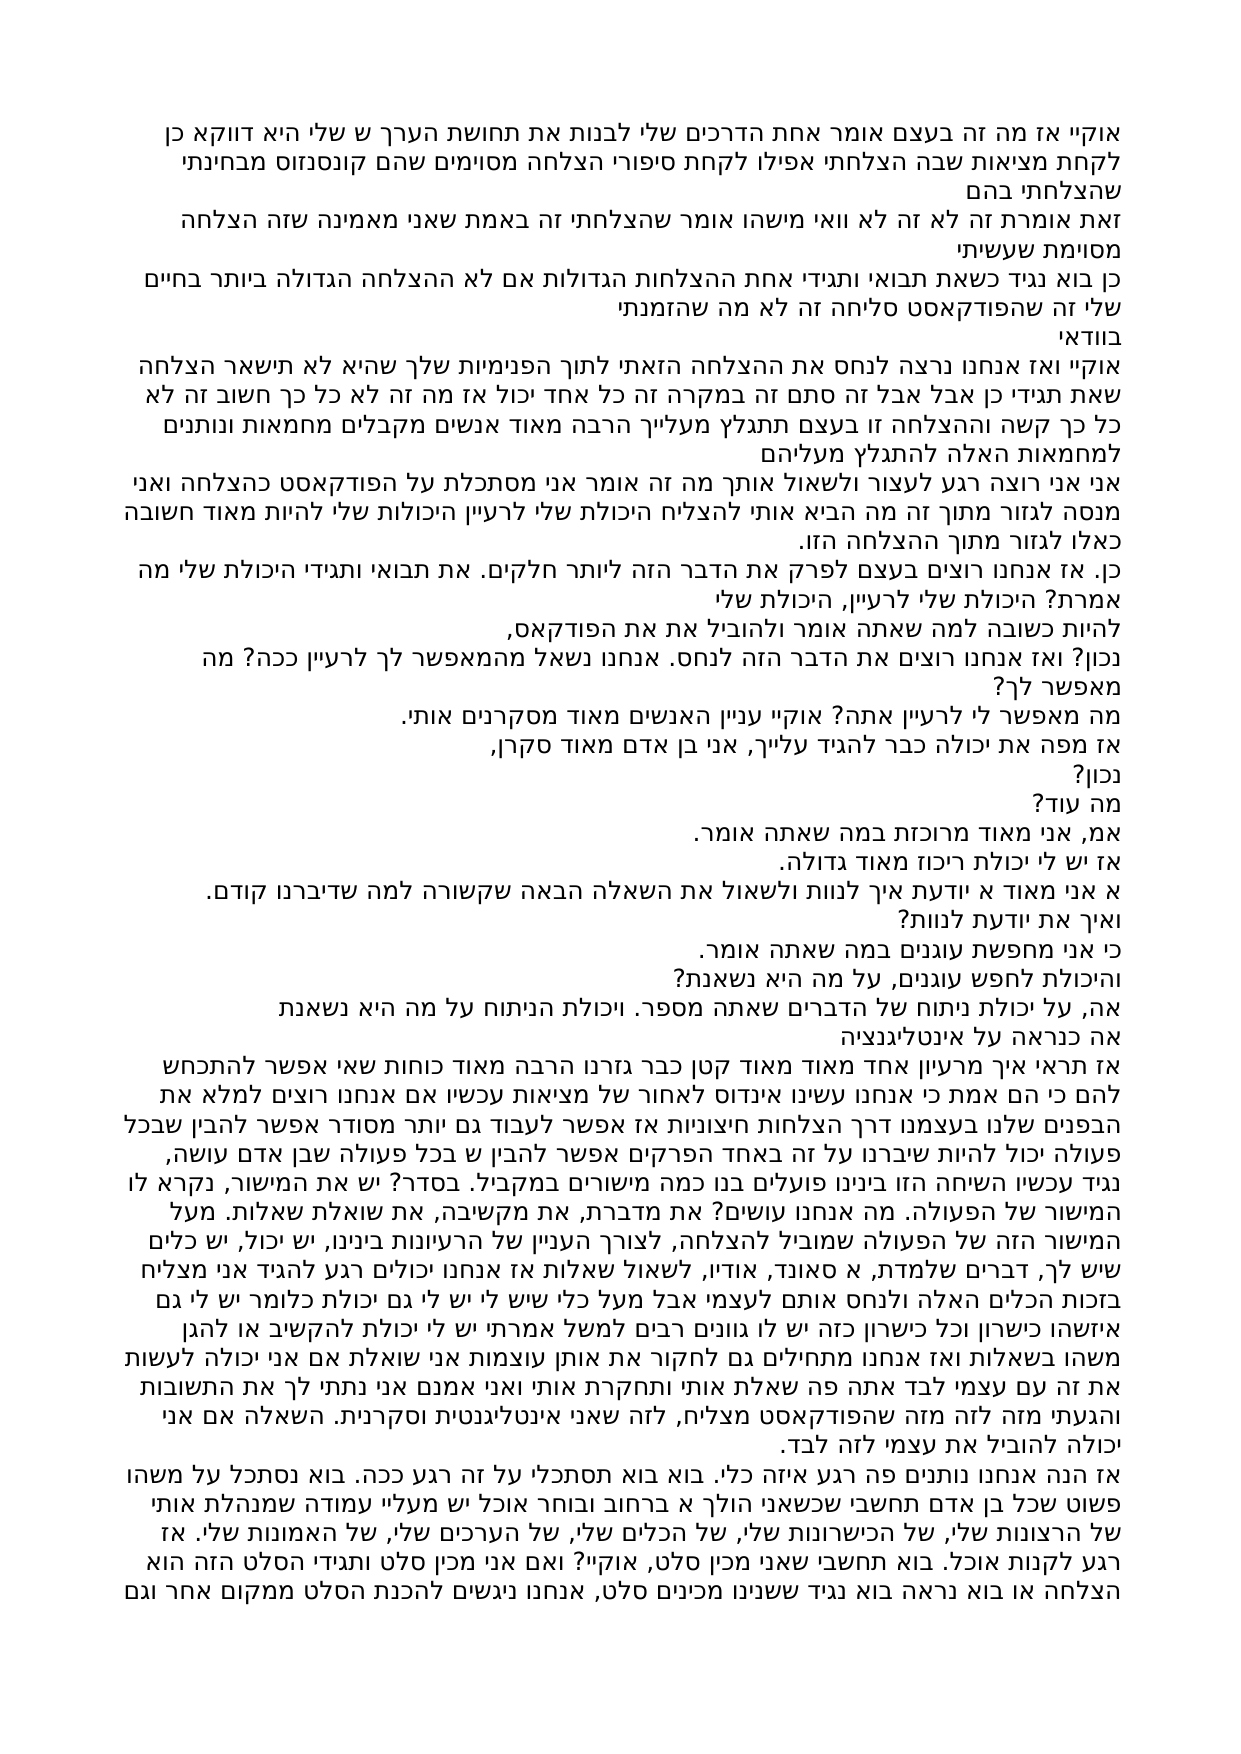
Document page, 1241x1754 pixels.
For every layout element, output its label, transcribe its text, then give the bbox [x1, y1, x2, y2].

text כי אני מחפשת עוגנים במה שאתה אומר. [118, 935, 1122, 964]
text אז יש לי יכולת ריכוז מאוד גדולה. [118, 847, 1122, 876]
text זאת אומרת זה לא זה לא וואי מישהו אומר שהצלחתי זה באמת שאני מאמינה שזה הצלחה מסוימת שעשיתי [118, 206, 1122, 264]
text כן בוא נגיד כשאת תבואי ותגידי אחת ההצלחות הגדולות אם לא ההצלחה הגדולה ביותר בחיים שלי זה שהפודקאסט סליחה זה לא מה שהזמנתי [118, 264, 1122, 322]
text נכון? [118, 760, 1122, 789]
text והיכולת לחפש עוגנים, על מה היא נשאנת? [118, 964, 1122, 993]
text א אני מאוד א יודעת איך לנוות ולשאול את השאלה הבאה שקשורה למה שדיברנו קודם. [118, 876, 1122, 906]
text נכון? ואז אנחנו רוצים את הדבר הזה לנחס. אנחנו נשאל מהמאפשר לך לרעיין ככה? מה מאפשר לך? [118, 643, 1122, 701]
text להיות כשובה למה שאתה אומר ולהוביל את את הפודקאס, [118, 614, 1122, 643]
text אמ, אני מאוד מרוכזת במה שאתה אומר. [118, 818, 1122, 847]
text אה כנראה על אינטליגנציה [118, 1022, 1122, 1051]
text מה מאפשר לי לרעיין אתה? אוקיי עניין האנשים מאוד מסקרנים אותי. [118, 701, 1122, 731]
text מה עוד? [118, 789, 1122, 818]
text ואיך את יודעת לנוות? [118, 906, 1122, 935]
text כן. אז אנחנו רוצים בעצם לפרק את הדבר הזה ליותר חלקים. את תבואי ותגידי היכולת שלי מה אמרת? היכולת שלי לרעיין, היכולת שלי [118, 556, 1122, 614]
text אני אני רוצה רגע לעצור ולשאול אותך מה זה אומר אני מסתכלת על הפודקאסט כהצלחה ואני מנסה לגזור מתוך זה מה הביא אותי להצליח היכולת שלי לרעיין היכולות שלי להיות מאוד חשובה כאלו לגזור מתוך ההצלחה הזו. [118, 468, 1122, 556]
text בוודאי [118, 322, 1122, 351]
text אז מפה את יכולה כבר להגיד עלייך, אני בן אדם מאוד סקרן, [118, 731, 1122, 760]
text אה, על יכולת ניתוח של הדברים שאתה מספר. ויכולת הניתוח על מה היא נשאנת [118, 993, 1122, 1022]
text אוקיי אז מה זה בעצם אומר אחת הדרכים שלי לבנות את תחושת הערך ש שלי היא דווקא כן לקחת מציאות שבה הצלחתי אפילו לקחת סיפורי הצלחה מסוימים שהם קונסנזוס מבחינתי שהצלחתי בהם [118, 118, 1122, 206]
text אז הנה אנחנו נותנים פה רגע איזה כלי. בוא בוא תסתכלי על זה רגע ככה. בוא נסתכל על משהו פשוט שכל בן אדם תחשבי שכשאני הולך א ברחוב ובוחר אוכל יש מעליי עמודה שמנהלת אותי של הרצונות שלי, של הכישרונות שלי, של הכלים שלי, של הערכים שלי, של האמונות שלי. אז רגע לקנות אוכל. בוא תחשבי שאני מכין סלט, אוקיי? ואם אני מכין סלט ותגידי הסלט הזה הוא הצלחה או בוא נראה בוא נגיד ששנינו מכינים סלט, אנחנו ניגשים להכנת הסלט ממקום אחר וגם [118, 1460, 1122, 1606]
text אוקיי ואז אנחנו נרצה לנחס את ההצלחה הזאתי לתוך הפנימיות שלך שהיא לא תישאר הצלחה שאת תגידי כן אבל אבל זה סתם זה במקרה זה כל אחד יכול אז מה זה לא כל כך חשוב זה לא כל כך קשה וההצלחה זו בעצם תתגלץ מעלייך הרבה מאוד אנשים מקבלים מחמאות ונותנים למחמאות האלה להתגלץ מעליהם [118, 351, 1122, 468]
text אז תראי איך מרעיון אחד מאוד מאוד קטן כבר גזרנו הרבה מאוד כוחות שאי אפשר להתכחש להם כי הם אמת כי אנחנו עשינו אינדוס לאחור של מציאות עכשיו אם אנחנו רוצים למלא את הבפנים שלנו בעצמנו דרך הצלחות חיצוניות אז אפשר לעבוד גם יותר מסודר אפשר להבין שבכל פעולה יכול להיות שיברנו על זה באחד הפרקים אפשר להבין ש בכל פעולה שבן אדם עושה, נגיד עכשיו השיחה הזו בינינו פועלים בנו כמה מישורים במקביל. בסדר? יש את המישור, נקרא לו המישור של הפעולה. מה אנחנו עושים? את מדברת, את מקשיבה, את שואלת שאלות. מעל המישור הזה של הפעולה שמוביל להצלחה, לצורך העניין של הרעיונות בינינו, יש יכול, יש כלים שיש לך, דברים שלמדת, א סאונד, אודיו, לשאול שאלות אז אנחנו יכולים רגע להגיד אני מצליח בזכות הכלים האלה ולנחס אותם לעצמי אבל מעל כלי שיש לי יש לי גם יכולת כלומר יש לי גם איזשהו כישרון וכל כישרון כזה יש לו גוונים רבים למשל אמרתי יש לי יכולת להקשיב או להגן משהו בשאלות ואז אנחנו מתחילים גם לחקור את אותן עוצמות אני שואלת אם אני יכולה לעשות את זה עם עצמי לבד אתה פה שאלת אותי ותחקרת אותי ואני אמנם אני נתתי לך את התשובות והגעתי מזה לזה מזה שהפודקאסט מצליח, לזה שאני אינטליגנטית וסקרנית. השאלה אם אני יכולה להוביל את עצמי לזה לבד. [118, 1051, 1122, 1460]
